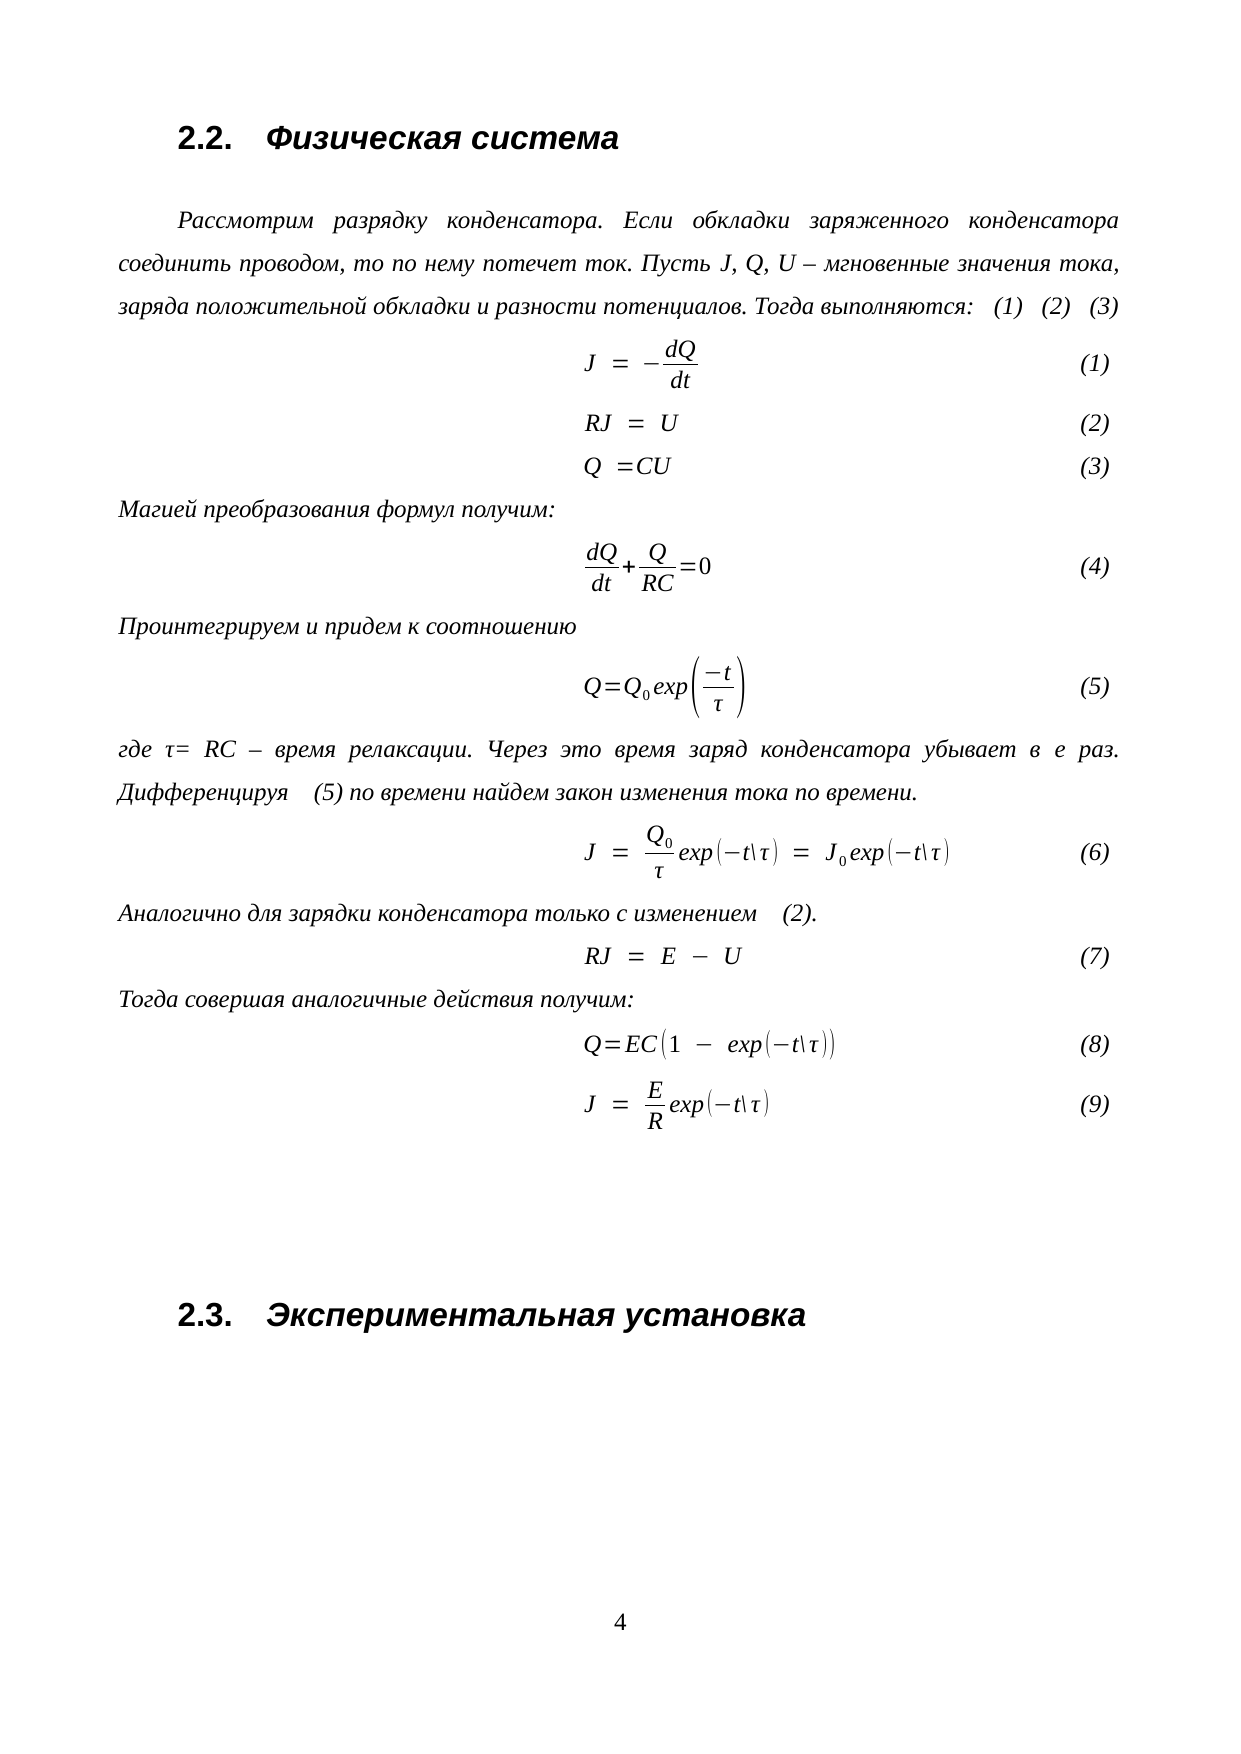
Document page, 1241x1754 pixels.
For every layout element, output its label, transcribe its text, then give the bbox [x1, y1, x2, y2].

subtitle Экспериментальная установка [118, 1295, 1122, 1334]
text (6) [118, 820, 1122, 883]
text (5) [118, 654, 1122, 720]
text Магией преобразования формул получим: [118, 494, 1122, 523]
text (1) [118, 334, 1122, 394]
text (7) [118, 941, 1122, 970]
text где τ= RC – время релаксации. Через это время заряд конденсатора убывает в e раз. Дифференцируя (5) по времени найдем закон изменения тока по времени. [118, 734, 1122, 806]
text (2) [118, 408, 1122, 437]
text Тогда совершая аналогичные действия получим: [118, 984, 1122, 1013]
text Рассмотрим разрядку конденсатора. Если обкладки заряженного конденсатора соединить проводом, то по нему потечет ток. Пусть J, Q, U – мгновенные значения тока, заряда положительной обкладки и разности потенциалов. Тогда выполняются: (1) (2) (3) [118, 205, 1122, 320]
text Аналогично для зарядки конденсатора только с изменением (2). [118, 898, 1122, 927]
text (8) [118, 1027, 1122, 1061]
text (4) [118, 538, 1122, 597]
subtitle Физическая система [118, 118, 1122, 157]
text Проинтегрируем и придем к соотношению [118, 611, 1122, 640]
text (3) [118, 451, 1122, 480]
text (9) [118, 1076, 1122, 1135]
